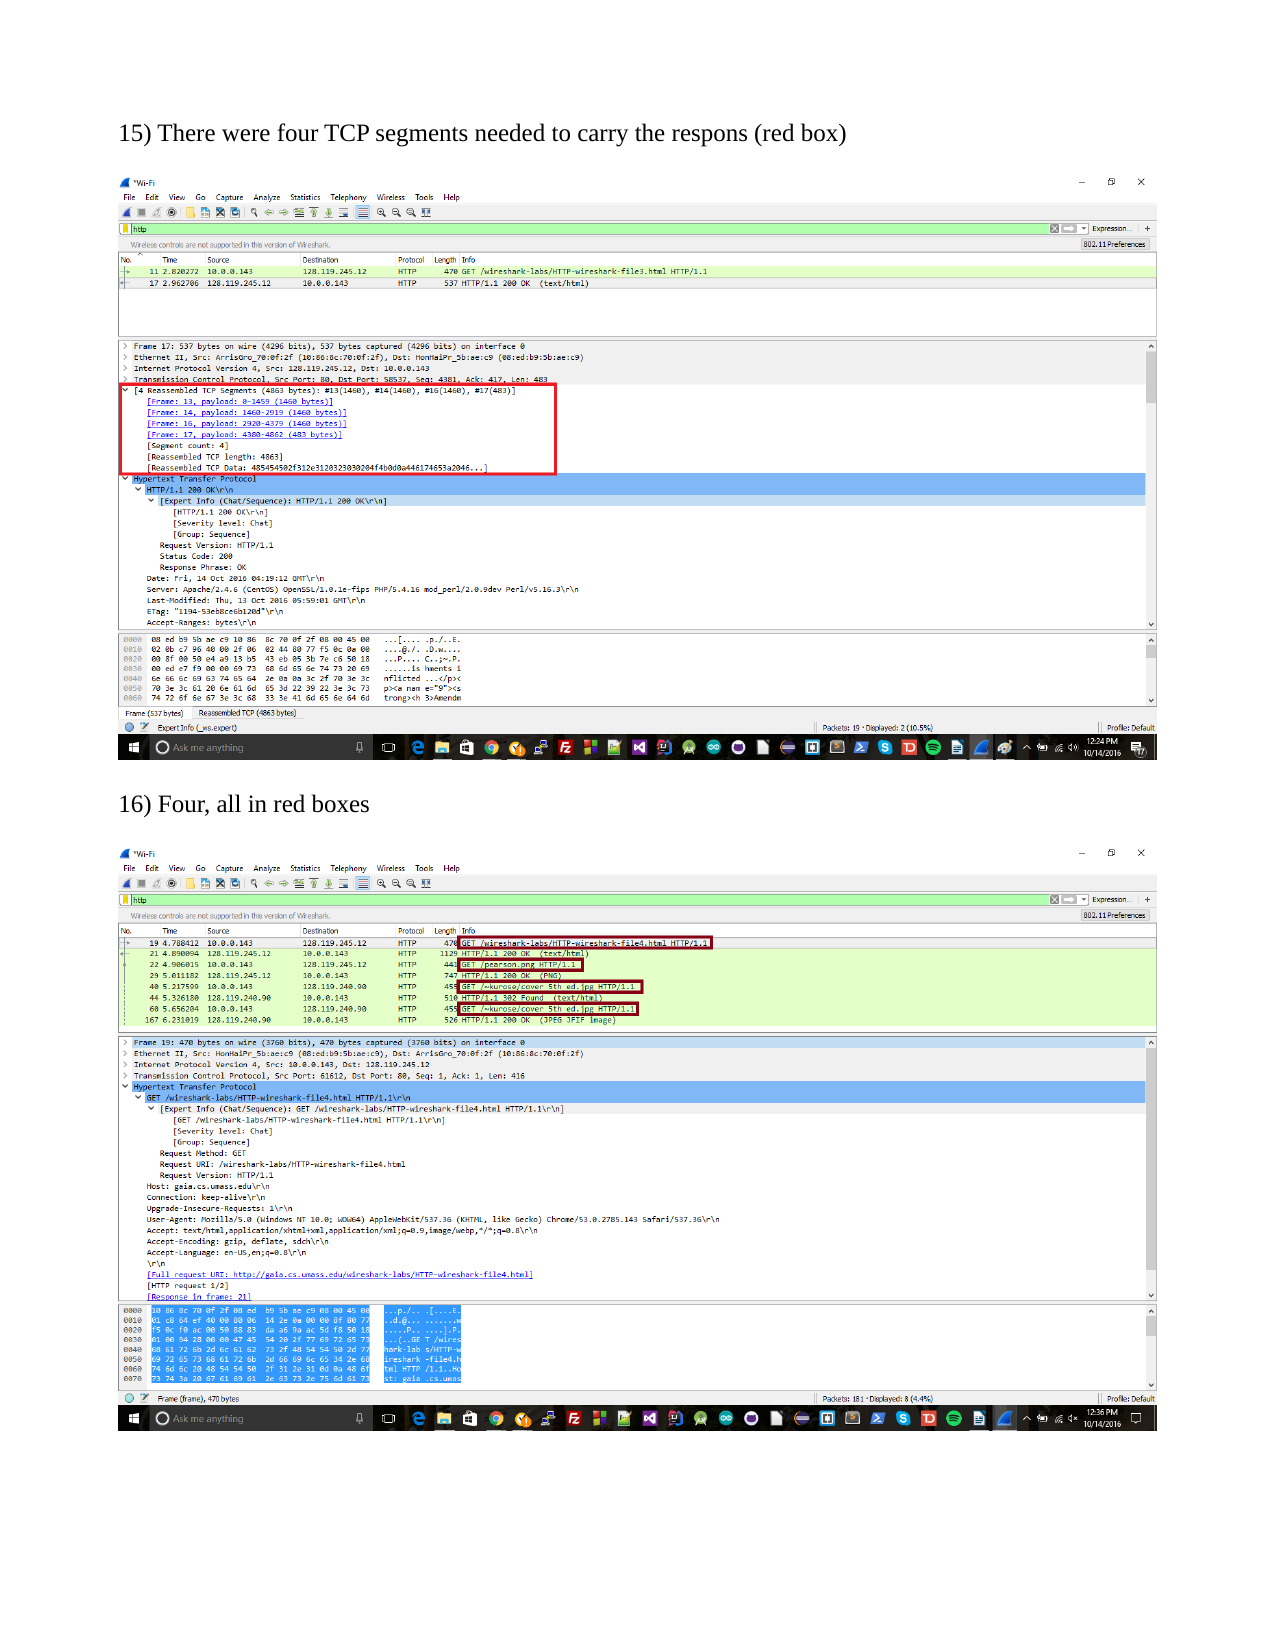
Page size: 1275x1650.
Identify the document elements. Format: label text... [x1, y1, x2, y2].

picture [118, 846, 1157, 1431]
text 15) There were four TCP segments needed to carry the respons (red box) [118, 118, 1157, 147]
text 16) Four, all in red boxes [118, 789, 1157, 817]
picture [118, 175, 1157, 760]
